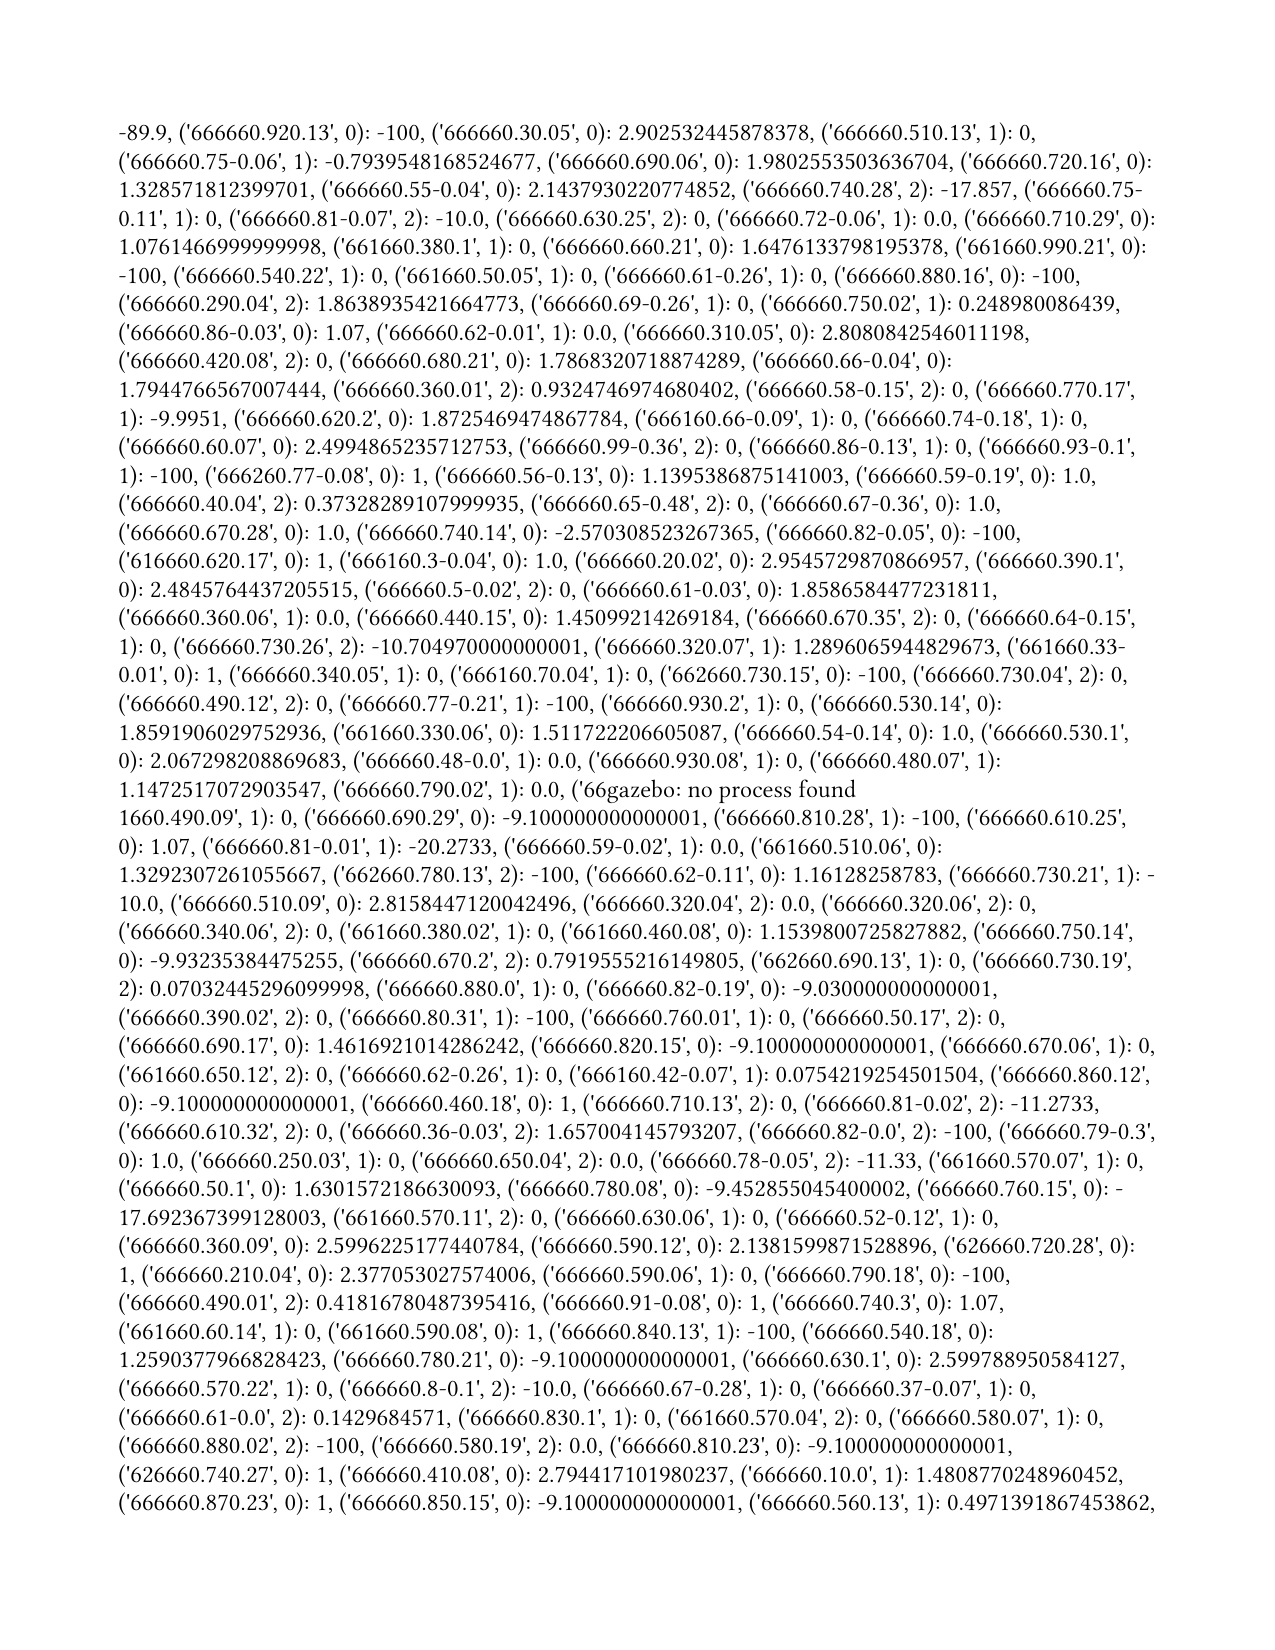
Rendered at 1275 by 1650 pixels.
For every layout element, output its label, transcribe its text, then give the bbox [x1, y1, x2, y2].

text 1660.490.09', 1): 0, ('666660.690.29', 0): -9.100000000000001, ('666660.810.28', 1): -100, ('666660.610.25', 0): 1.07, ('666660.81-0.01', 1): -20.2733, ('666660.59-0.02', 1): 0.0, ('661660.510.06', 0): 1.3292307261055667, ('662660.780.13', 2): -100, ('666660.62-0.11', 0): 1.16128258783, ('666660.730.21', 1): -10.0, ('666660.510.09', 0): 2.8158447120042496, ('666660.320.04', 2): 0.0, ('666660.320.06', 2): 0, ('666660.340.06', 2): 0, ('661660.380.02', 1): 0, ('661660.460.08', 0): 1.1539800725827882, ('666660.750.14', 0): -9.93235384475255, ('666660.670.2', 2): 0.7919555216149805, ('662660.690.13', 1): 0, ('666660.730.19', 2): 0.07032445296099998, ('666660.880.0', 1): 0, ('666660.82-0.19', 0): -9.030000000000001, ('666660.390.02', 2): 0, ('666660.80.31', 1): -100, ('666660.760.01', 1): 0, ('666660.50.17', 2): 0, ('666660.690.17', 0): 1.4616921014286242, ('666660.820.15', 0): -9.100000000000001, ('666660.670.06', 1): 0, ('661660.650.12', 2): 0, ('666660.62-0.26', 1): 0, ('666160.42-0.07', 1): 0.0754219254501504, ('666660.860.12', 0): -9.100000000000001, ('666660.460.18', 0): 1, ('666660.710.13', 2): 0, ('666660.81-0.02', 2): -11.2733, ('666660.610.32', 2): 0, ('666660.36-0.03', 2): 1.657004145793207, ('666660.82-0.0', 2): -100, ('666660.79-0.3', 0): 1.0, ('666660.250.03', 1): 0, ('666660.650.04', 2): 0.0, ('666660.78-0.05', 2): -11.33, ('661660.570.07', 1): 0, ('666660.50.1', 0): 1.6301572186630093, ('666660.780.08', 0): -9.452855045400002, ('666660.760.15', 0): -17.692367399128003, ('661660.570.11', 2): 0, ('666660.630.06', 1): 0, ('666660.52-0.12', 1): 0, ('666660.360.09', 0): 2.5996225177440784, ('666660.590.12', 0): 2.1381599871528896, ('626660.720.28', 0): 1, ('666660.210.04', 0): 2.377053027574006, ('666660.590.06', 1): 0, ('666660.790.18', 0): -100, ('666660.490.01', 2): 0.41816780487395416, ('666660.91-0.08', 0): 1, ('666660.740.3', 0): 1.07, ('661660.60.14', 1): 0, ('661660.590.08', 0): 1, ('666660.840.13', 1): -100, ('666660.540.18', 0): 1.2590377966828423, ('666660.780.21', 0): -9.100000000000001, ('666660.630.1', 0): 2.599788950584127, ('666660.570.22', 1): 0, ('666660.8-0.1', 2): -10.0, ('666660.67-0.28', 1): 0, ('666660.37-0.07', 1): 0, ('666660.61-0.0', 2): 0.1429684571, ('666660.830.1', 1): 0, ('661660.570.04', 2): 0, ('666660.580.07', 1): 0, ('666660.880.02', 2): -100, ('666660.580.19', 2): 0.0, ('666660.810.23', 0): -9.100000000000001, ('626660.740.27', 0): 1, ('666660.410.08', 0): 2.794417101980237, ('666660.10.0', 1): 1.4808770248960452, ('666660.870.23', 0): 1, ('666660.850.15', 0): -9.100000000000001, ('666660.560.13', 1): 0.4971391867453862, [118, 803, 1157, 1517]
text -89.9, ('666660.920.13', 0): -100, ('666660.30.05', 0): 2.902532445878378, ('666660.510.13', 1): 0, ('666660.75-0.06', 1): -0.7939548168524677, ('666660.690.06', 0): 1.9802553503636704, ('666660.720.16', 0): 1.328571812399701, ('666660.55-0.04', 0): 2.1437930220774852, ('666660.740.28', 2): -17.857, ('666660.75-0.11', 1): 0, ('666660.81-0.07', 2): -10.0, ('666660.630.25', 2): 0, ('666660.72-0.06', 1): 0.0, ('666660.710.29', 0): 1.0761466999999998, ('661660.380.1', 1): 0, ('666660.660.21', 0): 1.6476133798195378, ('661660.990.21', 0): -100, ('666660.540.22', 1): 0, ('661660.50.05', 1): 0, ('666660.61-0.26', 1): 0, ('666660.880.16', 0): -100, ('666660.290.04', 2): 1.8638935421664773, ('666660.69-0.26', 1): 0, ('666660.750.02', 1): 0.248980086439, ('666660.86-0.03', 0): 1.07, ('666660.62-0.01', 1): 0.0, ('666660.310.05', 0): 2.8080842546011198, ('666660.420.08', 2): 0, ('666660.680.21', 0): 1.7868320718874289, ('666660.66-0.04', 0): 1.7944766567007444, ('666660.360.01', 2): 0.9324746974680402, ('666660.58-0.15', 2): 0, ('666660.770.17', 1): -9.9951, ('666660.620.2', 0): 1.8725469474867784, ('666160.66-0.09', 1): 0, ('666660.74-0.18', 1): 0, ('666660.60.07', 0): 2.4994865235712753, ('666660.99-0.36', 2): 0, ('666660.86-0.13', 1): 0, ('666660.93-0.1', 1): -100, ('666260.77-0.08', 0): 1, ('666660.56-0.13', 0): 1.1395386875141003, ('666660.59-0.19', 0): 1.0, ('666660.40.04', 2): 0.37328289107999935, ('666660.65-0.48', 2): 0, ('666660.67-0.36', 0): 1.0, ('666660.670.28', 0): 1.0, ('666660.740.14', 0): -2.570308523267365, ('666660.82-0.05', 0): -100, ('616660.620.17', 0): 1, ('666160.3-0.04', 0): 1.0, ('666660.20.02', 0): 2.9545729870866957, ('666660.390.1', 0): 2.4845764437205515, ('666660.5-0.02', 2): 0, ('666660.61-0.03', 0): 1.8586584477231811, ('666660.360.06', 1): 0.0, ('666660.440.15', 0): 1.45099214269184, ('666660.670.35', 2): 0, ('666660.64-0.15', 1): 0, ('666660.730.26', 2): -10.704970000000001, ('666660.320.07', 1): 1.2896065944829673, ('661660.33-0.01', 0): 1, ('666660.340.05', 1): 0, ('666160.70.04', 1): 0, ('662660.730.15', 0): -100, ('666660.730.04', 2): 0, ('666660.490.12', 2): 0, ('666660.77-0.21', 1): -100, ('666660.930.2', 1): 0, ('666660.530.14', 0): 1.8591906029752936, ('661660.330.06', 0): 1.511722206605087, ('666660.54-0.14', 0): 1.0, ('666660.530.1', 0): 2.067298208869683, ('666660.48-0.0', 1): 0.0, ('666660.930.08', 1): 0, ('666660.480.07', 1): 1.1472517072903547, ('666660.790.02', 1): 0.0, ('66gazebo: no process found [118, 118, 1157, 803]
